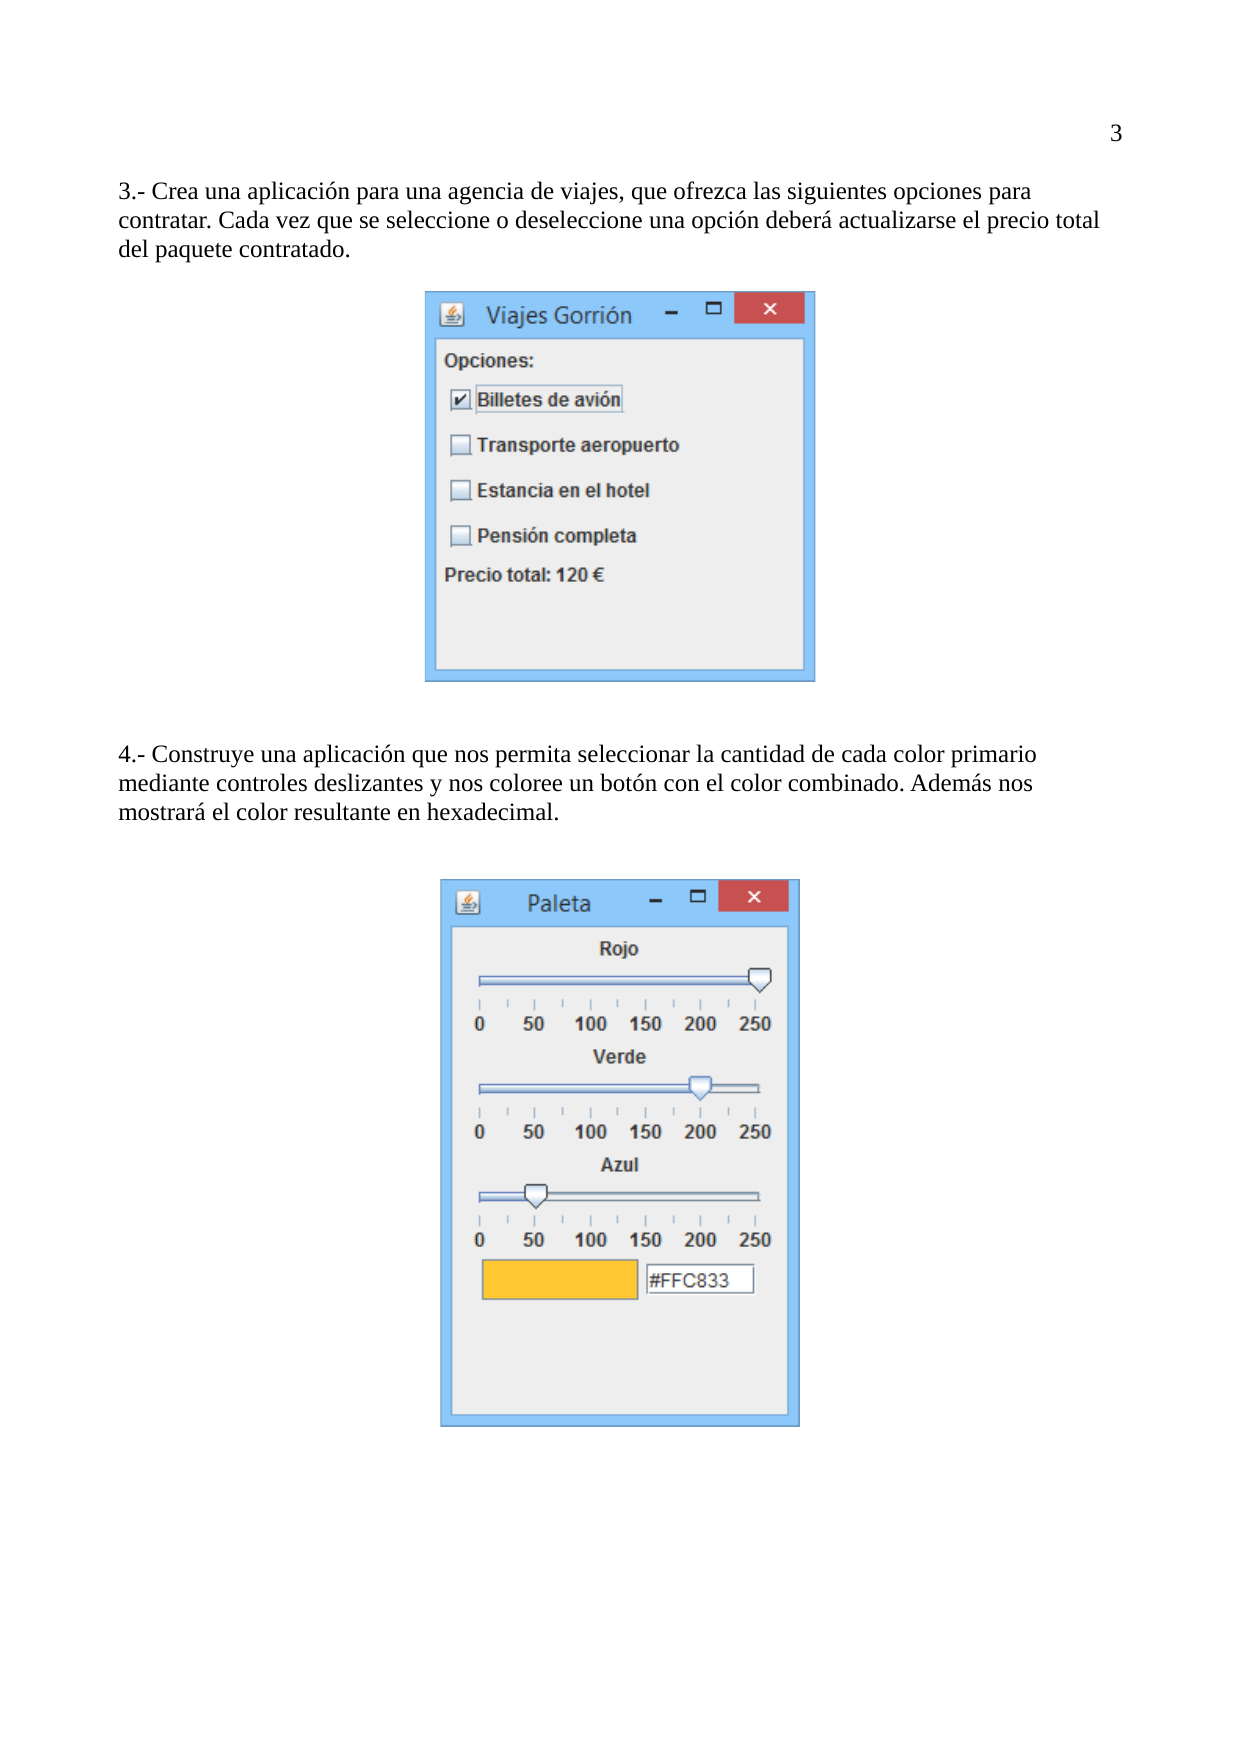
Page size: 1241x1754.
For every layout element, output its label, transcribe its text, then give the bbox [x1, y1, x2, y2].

text 3.- Crea una aplicación para una agencia de viajes, que ofrezca las siguientes opciones para contratar. Cada vez que se seleccione o deseleccione una opción deberá actualizarse el precio total del paquete contratado. [118, 176, 1122, 263]
text 4.- Construye una aplicación que nos permita seleccionar la cantidad de cada color primario mediante controles deslizantes y nos coloree un botón con el color combinado. Además nos mostrará el color resultante en hexadecimal. [118, 739, 1122, 826]
picture [424, 291, 816, 682]
picture [440, 879, 800, 1427]
